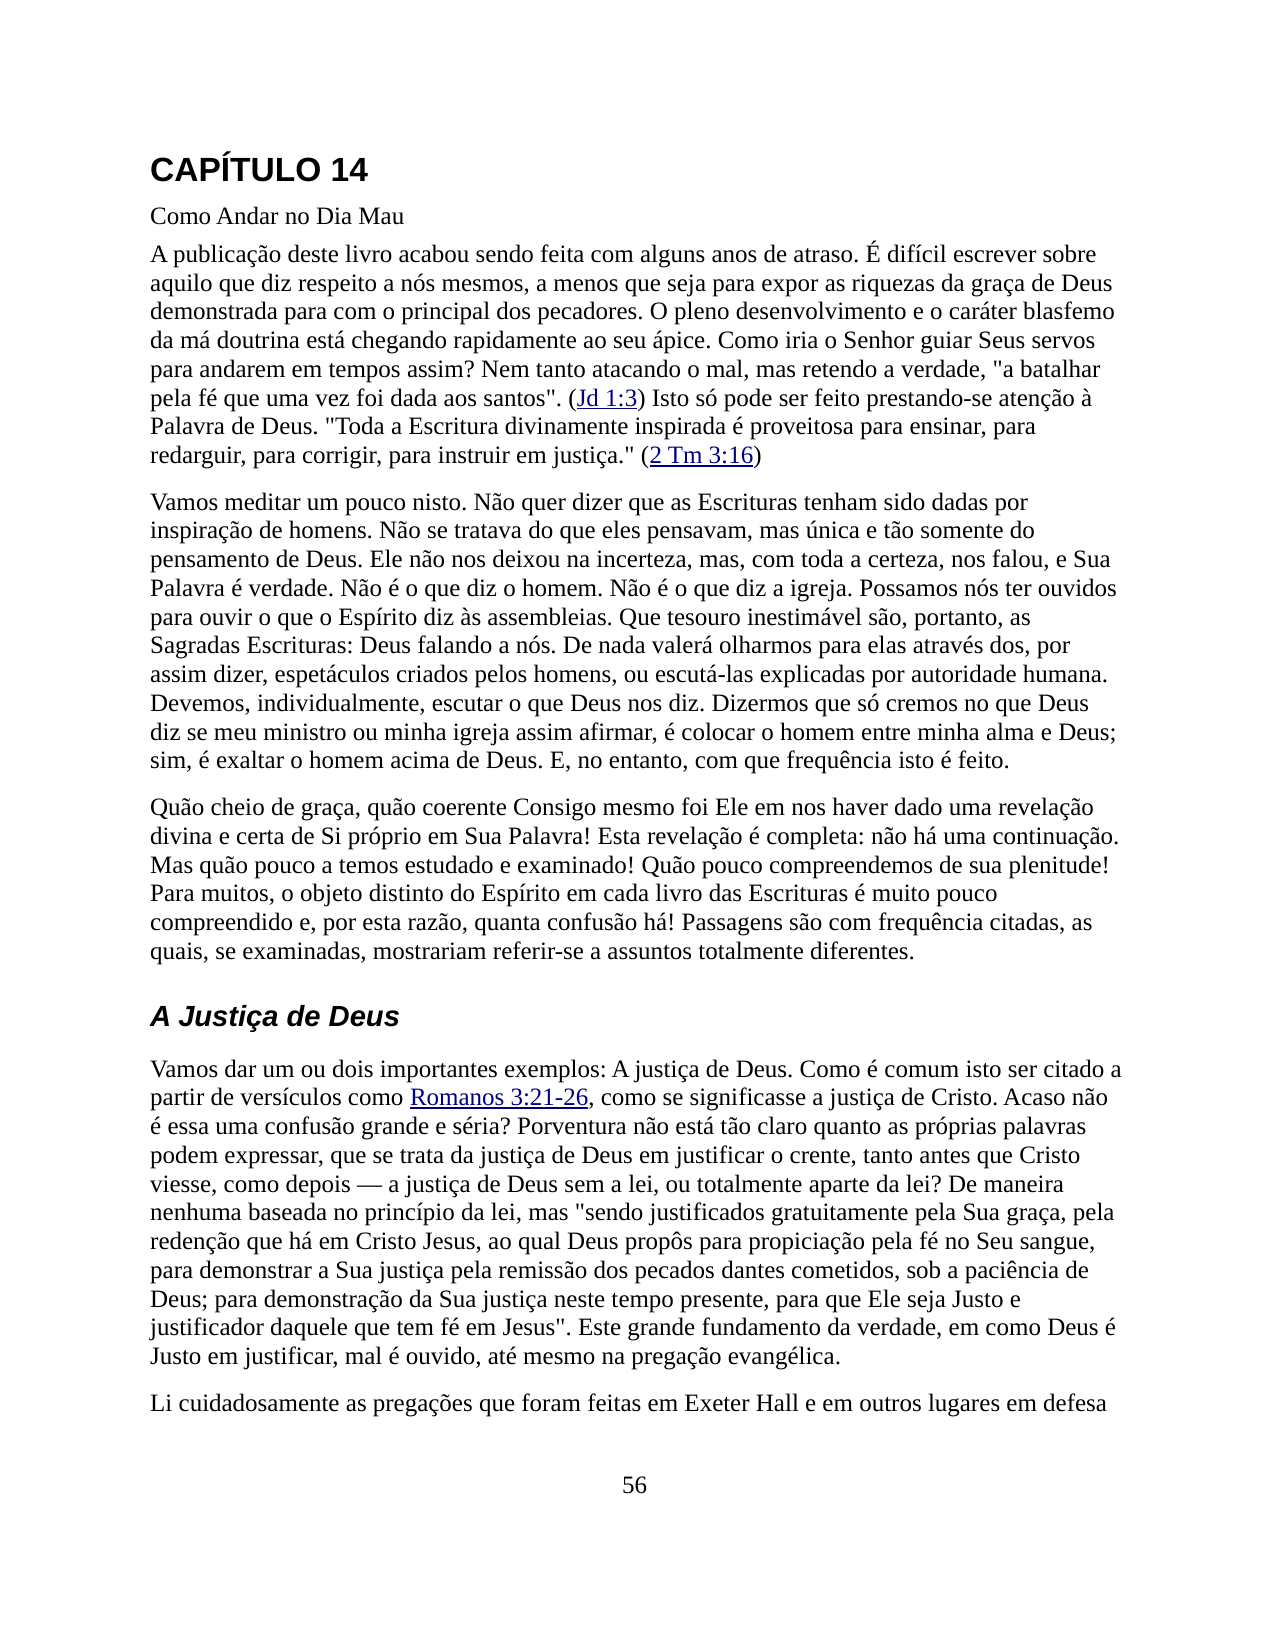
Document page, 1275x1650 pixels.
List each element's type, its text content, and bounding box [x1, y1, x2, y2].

text A publicação deste livro acabou sendo feita com alguns anos de atraso. É difícil escrever sobre aquilo que diz respeito a nós mesmos, a menos que seja para expor as riquezas da graça de Deus demonstrada para com o principal dos pecadores. O pleno desenvolvimento e o caráter blasfemo da má doutrina está chegando rapidamente ao seu ápice. Como iria o Senhor guiar Seus servos para andarem em tempos assim? Nem tanto atacando o mal, mas retendo a verdade, "a batalhar pela fé que uma vez foi dada aos santos". (Jd 1:3) Isto só pode ser feito prestando-se atenção à Palavra de Deus. "Toda a Escritura divinamente inspirada é proveitosa para ensinar, para redarguir, para corrigir, para instruir em justiça." (2 Tm 3:16) [150, 239, 1125, 469]
text Quão cheio de graça, quão coerente Consigo mesmo foi Ele em nos haver dado uma revelação divina e certa de Si próprio em Sua Palavra! Esta revelação é completa: não há uma continuação. Mas quão pouco a temos estudado e examinado! Quão pouco compreendemos de sua plenitude! Para muitos, o objeto distinto do Espírito em cada livro das Escrituras é muito pouco compreendido e, por esta razão, quanta confusão há! Passagens são com frequência citadas, as quais, se examinadas, mostrariam referir-se a assuntos totalmente diferentes. [150, 792, 1125, 965]
text Li cuidadosamente as pregações que foram feitas em Exeter Hall e em outros lugares em defesa [150, 1388, 1125, 1417]
subtitle CAPÍTULO 14 [150, 150, 1125, 189]
subtitle A Justiça de Deus [150, 999, 1125, 1032]
text Vamos meditar um pouco nisto. Não quer dizer que as Escrituras tenham sido dadas por inspiração de homens. Não se tratava do que eles pensavam, mas única e tão somente do pensamento de Deus. Ele não nos deixou na incerteza, mas, com toda a certeza, nos falou, e Sua Palavra é verdade. Não é o que diz o homem. Não é o que diz a igreja. Possamos nós ter ouvidos para ouvir o que o Espírito diz às assembleias. Que tesouro inestimável são, portanto, as Sagradas Escrituras: Deus falando a nós. De nada valerá olharmos para elas através dos, por assim dizer, espetáculos criados pelos homens, ou escutá-las explicadas por autoridade humana. Devemos, individualmente, escutar o que Deus nos diz. Dizermos que só cremos no que Deus diz se meu ministro ou minha igreja assim afirmar, é colocar o homem entre minha alma e Deus; sim, é exaltar o homem acima de Deus. E, no entanto, com que frequência isto é feito. [150, 487, 1125, 774]
text Vamos dar um ou dois importantes exemplos: A justiça de Deus. Como é comum isto ser citado a partir de versículos como Romanos 3:21-26, como se significasse a justiça de Cristo. Acaso não é essa uma confusão grande e séria? Porventura não está tão claro quanto as próprias palavras podem expressar, que se trata da justiça de Deus em justificar o crente, tanto antes que Cristo viesse, como depois — a justiça de Deus sem a lei, ou totalmente aparte da lei? De maneira nenhuma baseada no princípio da lei, mas "sendo justificados gratuitamente pela Sua graça, pela redenção que há em Cristo Jesus, ao qual Deus propôs para propiciação pela fé no Seu sangue, para demonstrar a Sua justiça pela remissão dos pecados dantes cometidos, sob a paciência de Deus; para demonstração da Sua justiça neste tempo presente, para que Ele seja Justo e justificador daquele que tem fé em Jesus". Este grande fundamento da verdade, em como Deus é Justo em justificar, mal é ouvido, até mesmo na pregação evangélica. [150, 1054, 1125, 1370]
text Como Andar no Dia Mau [150, 201, 1125, 230]
